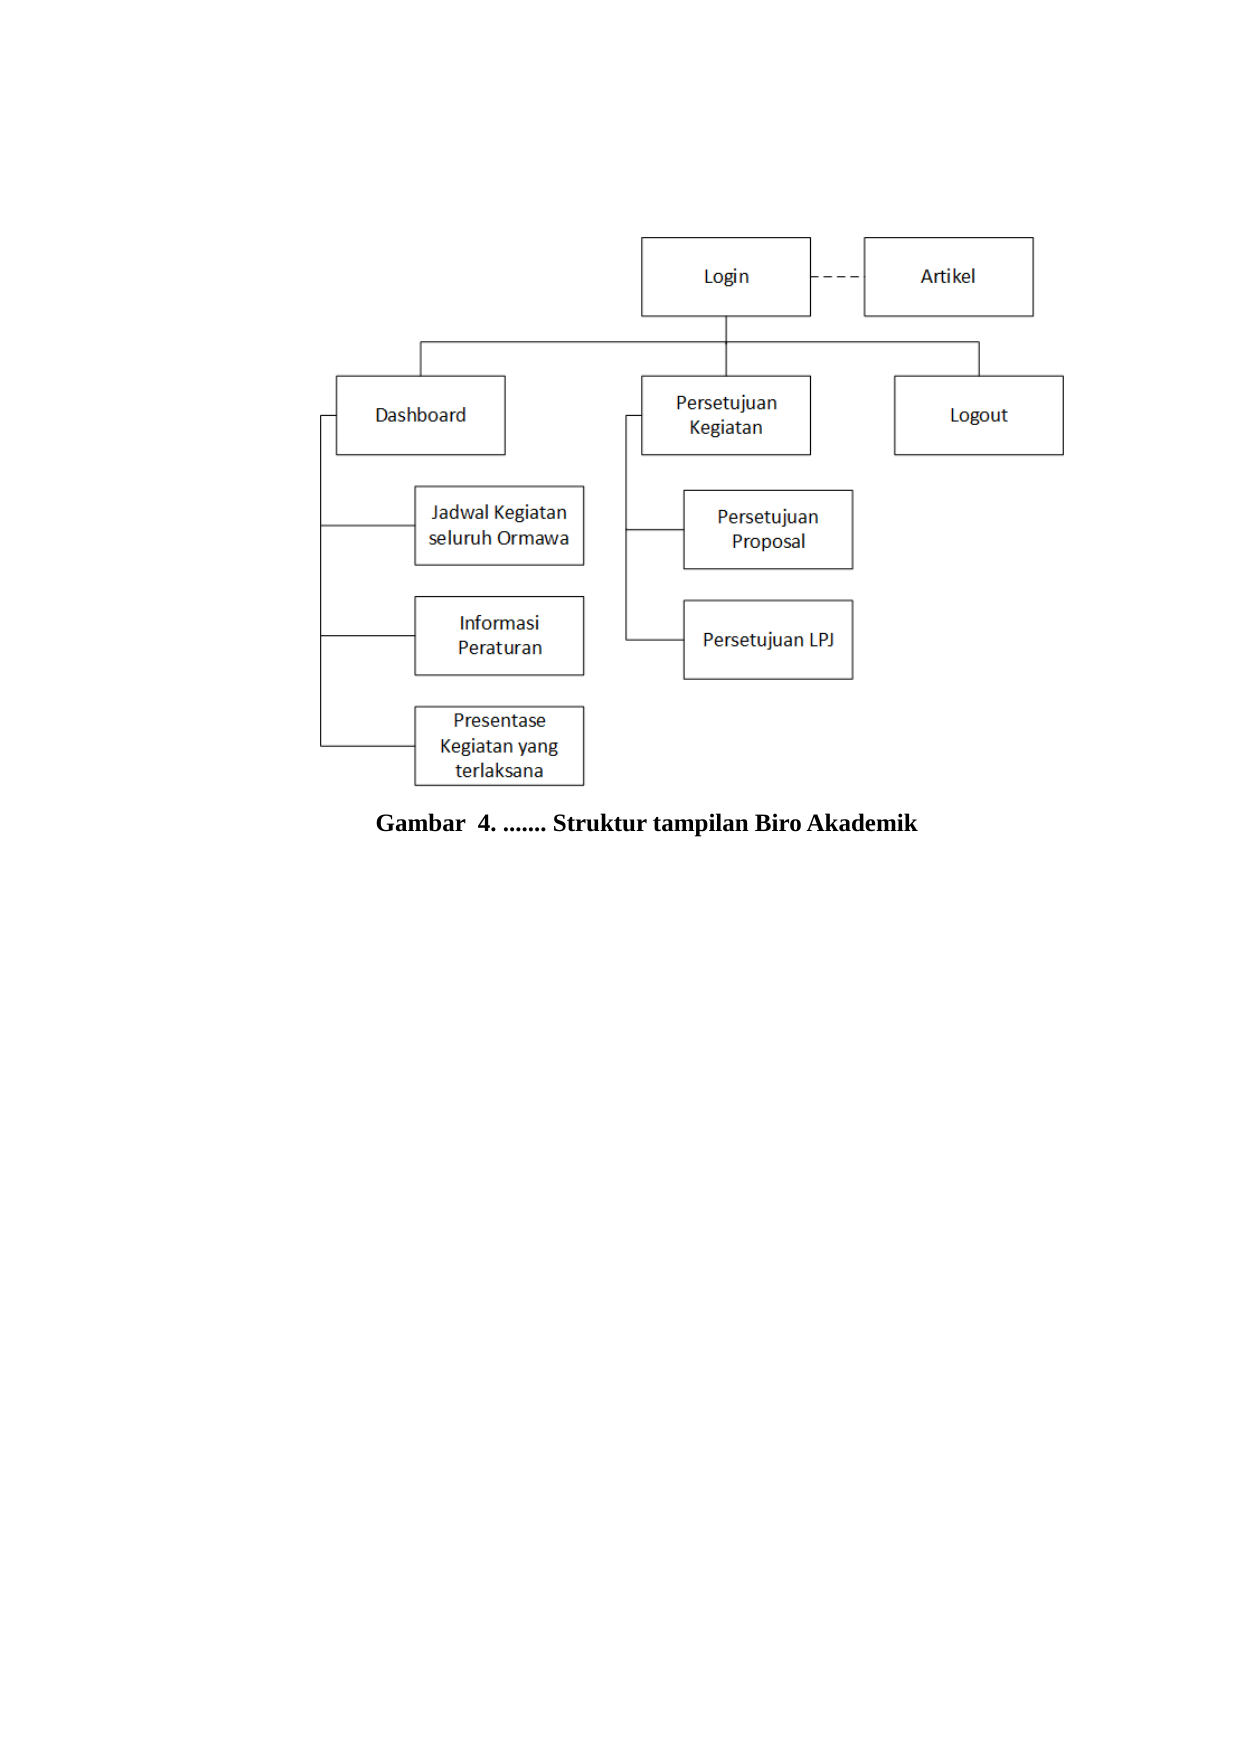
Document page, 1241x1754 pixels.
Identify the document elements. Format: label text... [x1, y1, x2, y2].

picture [319, 236, 1065, 794]
text Gambar 4. ....... Struktur tampilan Biro Akademik [236, 236, 1063, 837]
